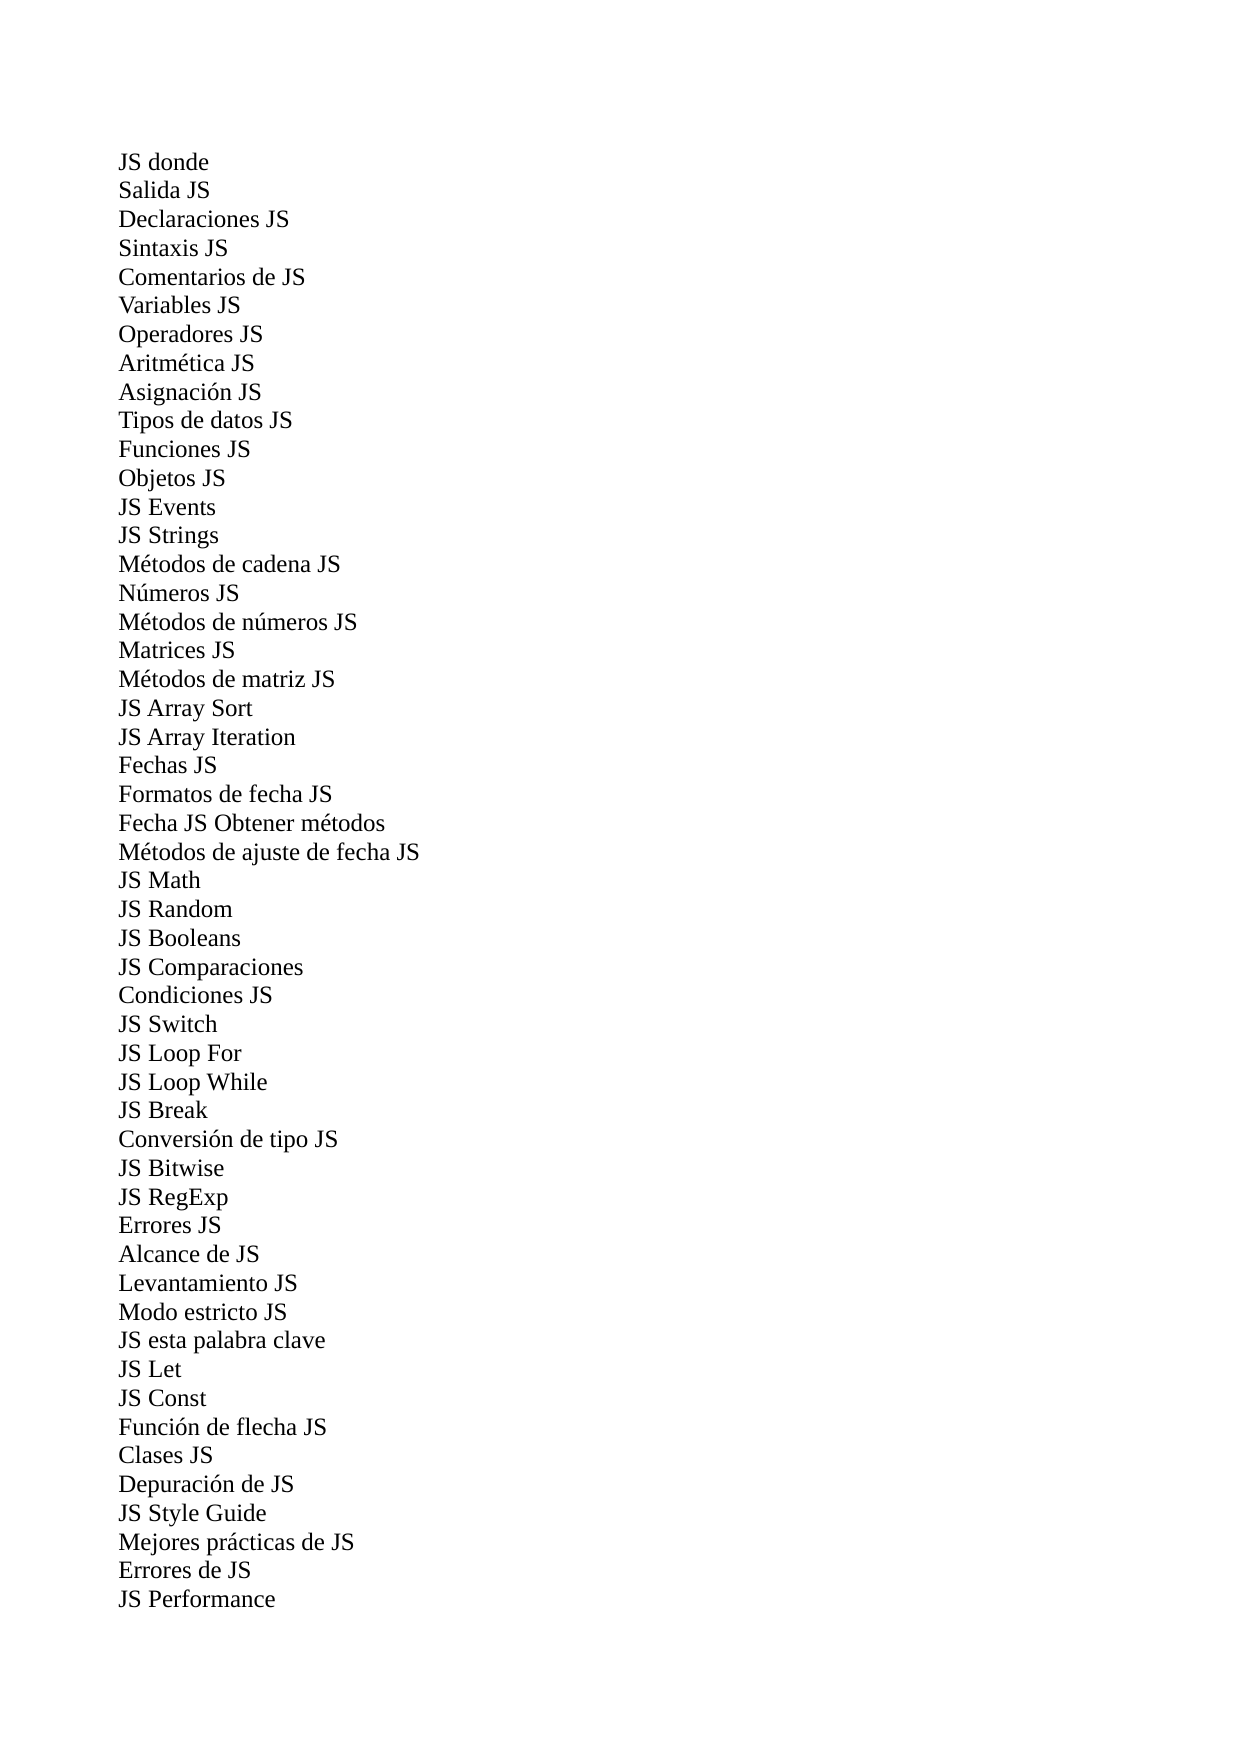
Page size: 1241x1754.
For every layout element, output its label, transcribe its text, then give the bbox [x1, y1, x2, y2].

text Métodos de ajuste de fecha JS [118, 837, 1122, 866]
text JS Switch [118, 1009, 1122, 1038]
text Errores de JS [118, 1556, 1122, 1584]
text JS Events [118, 492, 1122, 521]
text Fechas JS [118, 751, 1122, 779]
text JS Strings [118, 521, 1122, 549]
text Tipos de datos JS [118, 406, 1122, 434]
text Errores JS [118, 1211, 1122, 1239]
text Matrices JS [118, 636, 1122, 664]
text JS Booleans [118, 923, 1122, 952]
text JS esta palabra clave [118, 1326, 1122, 1354]
text Métodos de matriz JS [118, 664, 1122, 693]
text JS Break [118, 1096, 1122, 1124]
text JS Style Guide [118, 1498, 1122, 1527]
text JS Let [118, 1354, 1122, 1383]
text Variables JS [118, 291, 1122, 319]
text JS Array Sort [118, 693, 1122, 722]
text Operadores JS [118, 319, 1122, 348]
text JS Loop For [118, 1038, 1122, 1067]
text JS Loop While [118, 1067, 1122, 1096]
text Fecha JS Obtener métodos [118, 808, 1122, 837]
text Sintaxis JS [118, 233, 1122, 262]
text Funciones JS [118, 434, 1122, 463]
text Objetos JS [118, 463, 1122, 492]
text JS donde [118, 147, 1122, 176]
text JS Bitwise [118, 1153, 1122, 1182]
text Depuración de JS [118, 1469, 1122, 1498]
text Salida JS [118, 176, 1122, 204]
text Métodos de números JS [118, 607, 1122, 636]
text Formatos de fecha JS [118, 779, 1122, 808]
text Alcance de JS [118, 1239, 1122, 1268]
text Métodos de cadena JS [118, 549, 1122, 578]
text JS Const [118, 1383, 1122, 1412]
text JS Comparaciones [118, 952, 1122, 981]
text Modo estricto JS [118, 1297, 1122, 1326]
text JS Math [118, 866, 1122, 894]
text Asignación JS [118, 377, 1122, 406]
text Levantamiento JS [118, 1268, 1122, 1297]
text Condiciones JS [118, 981, 1122, 1009]
text Conversión de tipo JS [118, 1124, 1122, 1153]
text JS RegExp [118, 1182, 1122, 1211]
text Clases JS [118, 1441, 1122, 1469]
text JS Performance [118, 1584, 1122, 1613]
text Aritmética JS [118, 348, 1122, 377]
text JS Random [118, 894, 1122, 923]
text Números JS [118, 578, 1122, 607]
text Comentarios de JS [118, 262, 1122, 291]
text JS Array Iteration [118, 722, 1122, 751]
text Mejores prácticas de JS [118, 1527, 1122, 1556]
text Función de flecha JS [118, 1412, 1122, 1441]
text Declaraciones JS [118, 204, 1122, 233]
